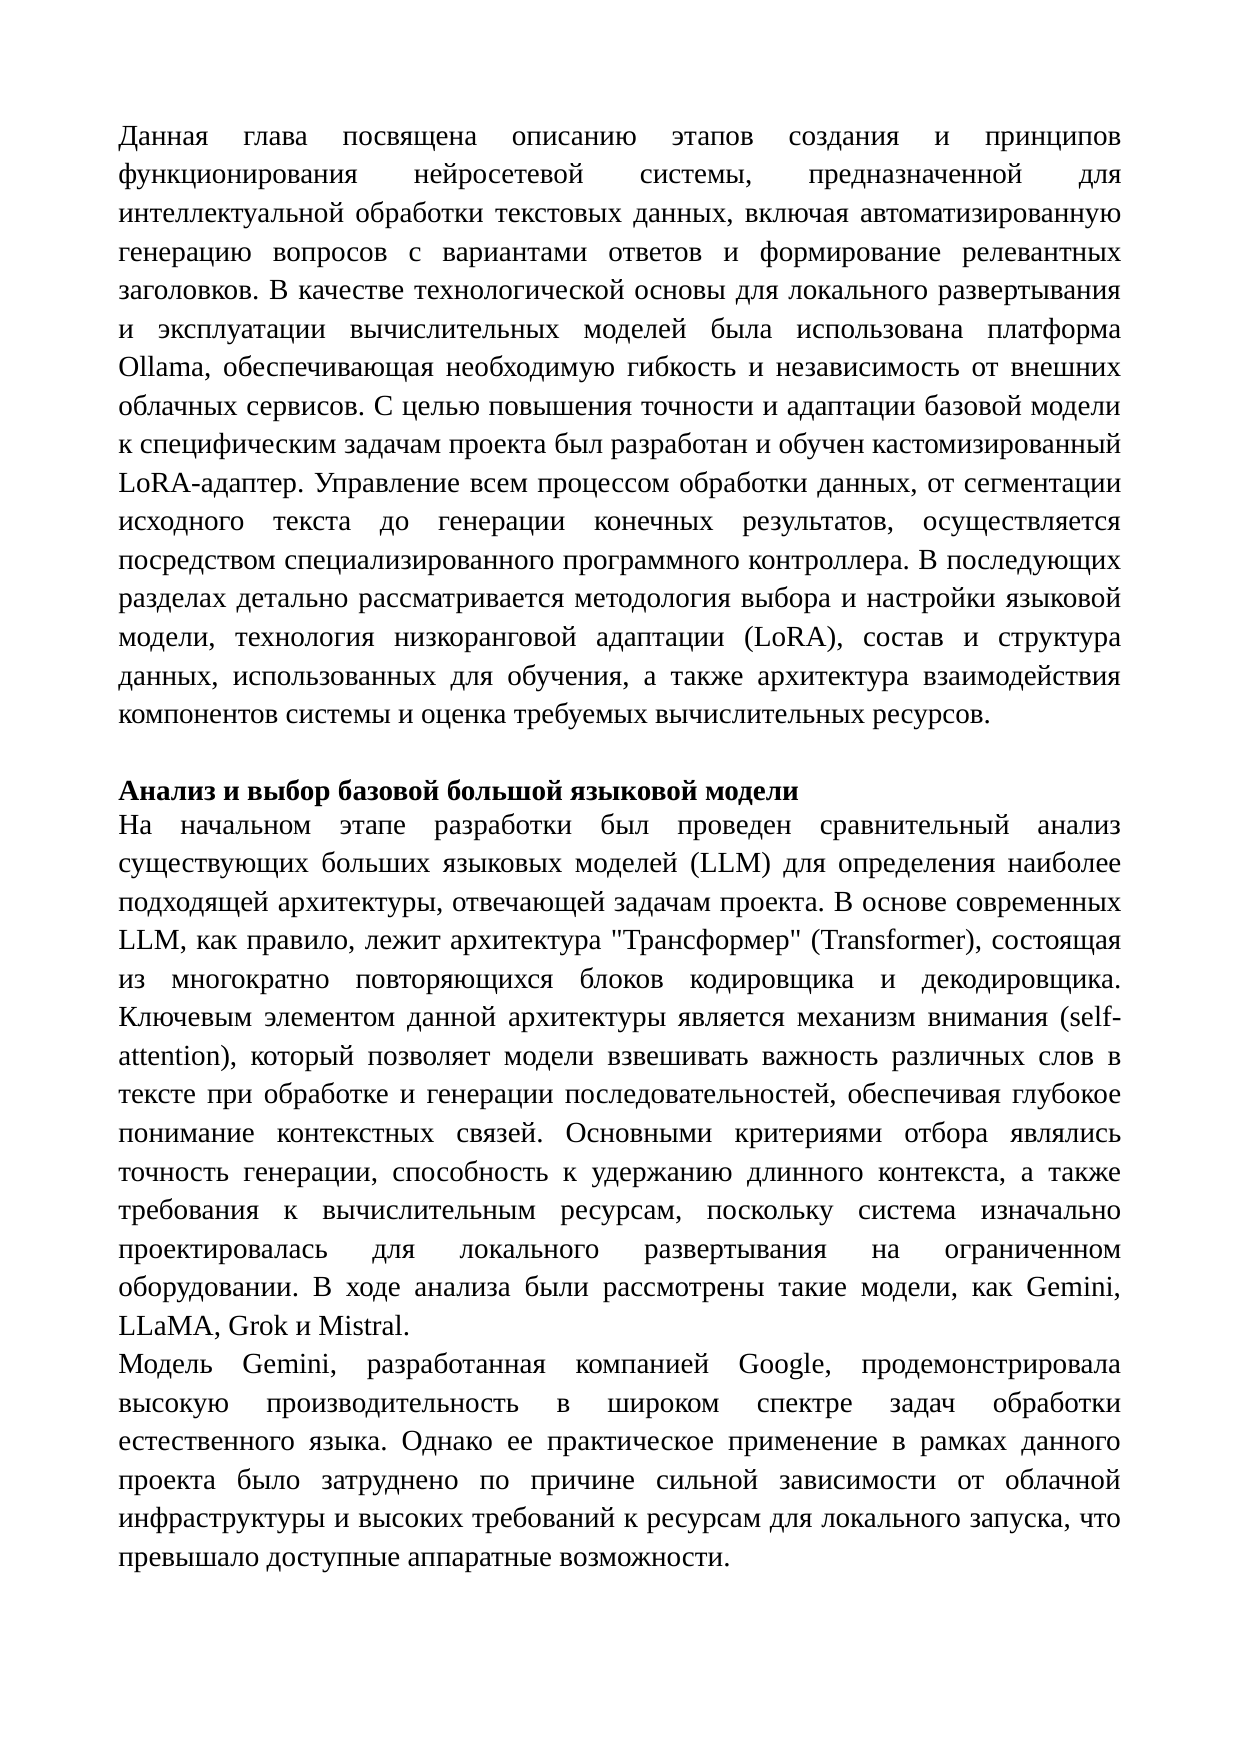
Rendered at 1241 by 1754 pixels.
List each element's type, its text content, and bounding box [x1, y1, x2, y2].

text Модель Gemini, разработанная компанией Google, продемонстрировала высокую производительность в широком спектре задач обработки естественного языка. Однако ее практическое применение в рамках данного проекта было затруднено по причине сильной зависимости от облачной инфраструктуры и высоких требований к ресурсам для локального запуска, что превышало доступные аппаратные возможности. [118, 1346, 1122, 1573]
subtitle Анализ и выбор базовой большой языковой модели [118, 773, 1122, 807]
text Данная глава посвящена описанию этапов создания и принципов функционирования нейросетевой системы, предназначенной для интеллектуальной обработки текстовых данных, включая автоматизированную генерацию вопросов с вариантами ответов и формирование релевантных заголовков. В качестве технологической основы для локального развертывания и эксплуатации вычислительных моделей была использована платформа Ollama, обеспечивающая необходимую гибкость и независимость от внешних облачных сервисов. С целью повышения точности и адаптации базовой модели к специфическим задачам проекта был разработан и обучен кастомизированный LoRA-адаптер. Управление всем процессом обработки данных, от сегментации исходного текста до генерации конечных результатов, осуществляется посредством специализированного программного контроллера. В последующих разделах детально рассматривается методология выбора и настройки языковой модели, технология низкоранговой адаптации (LoRA), состав и структура данных, использованных для обучения, а также архитектура взаимодействия компонентов системы и оценка требуемых вычислительных ресурсов. [118, 118, 1122, 730]
text На начальном этапе разработки был проведен сравнительный анализ существующих больших языковых моделей (LLM) для определения наиболее подходящей архитектуры, отвечающей задачам проекта. В основе современных LLM, как правило, лежит архитектура "Трансформер" (Transformer), состоящая из многократно повторяющихся блоков кодировщика и декодировщика. Ключевым элементом данной архитектуры является механизм внимания (self-attention), который позволяет модели взвешивать важность различных слов в тексте при обработке и генерации последовательностей, обеспечивая глубокое понимание контекстных связей. Основными критериями отбора являлись точность генерации, способность к удержанию длинного контекста, а также требования к вычислительным ресурсам, поскольку система изначально проектировалась для локального развертывания на ограниченном оборудовании. В ходе анализа были рассмотрены такие модели, как Gemini, LLaMA, Grok и Mistral. [118, 807, 1122, 1341]
